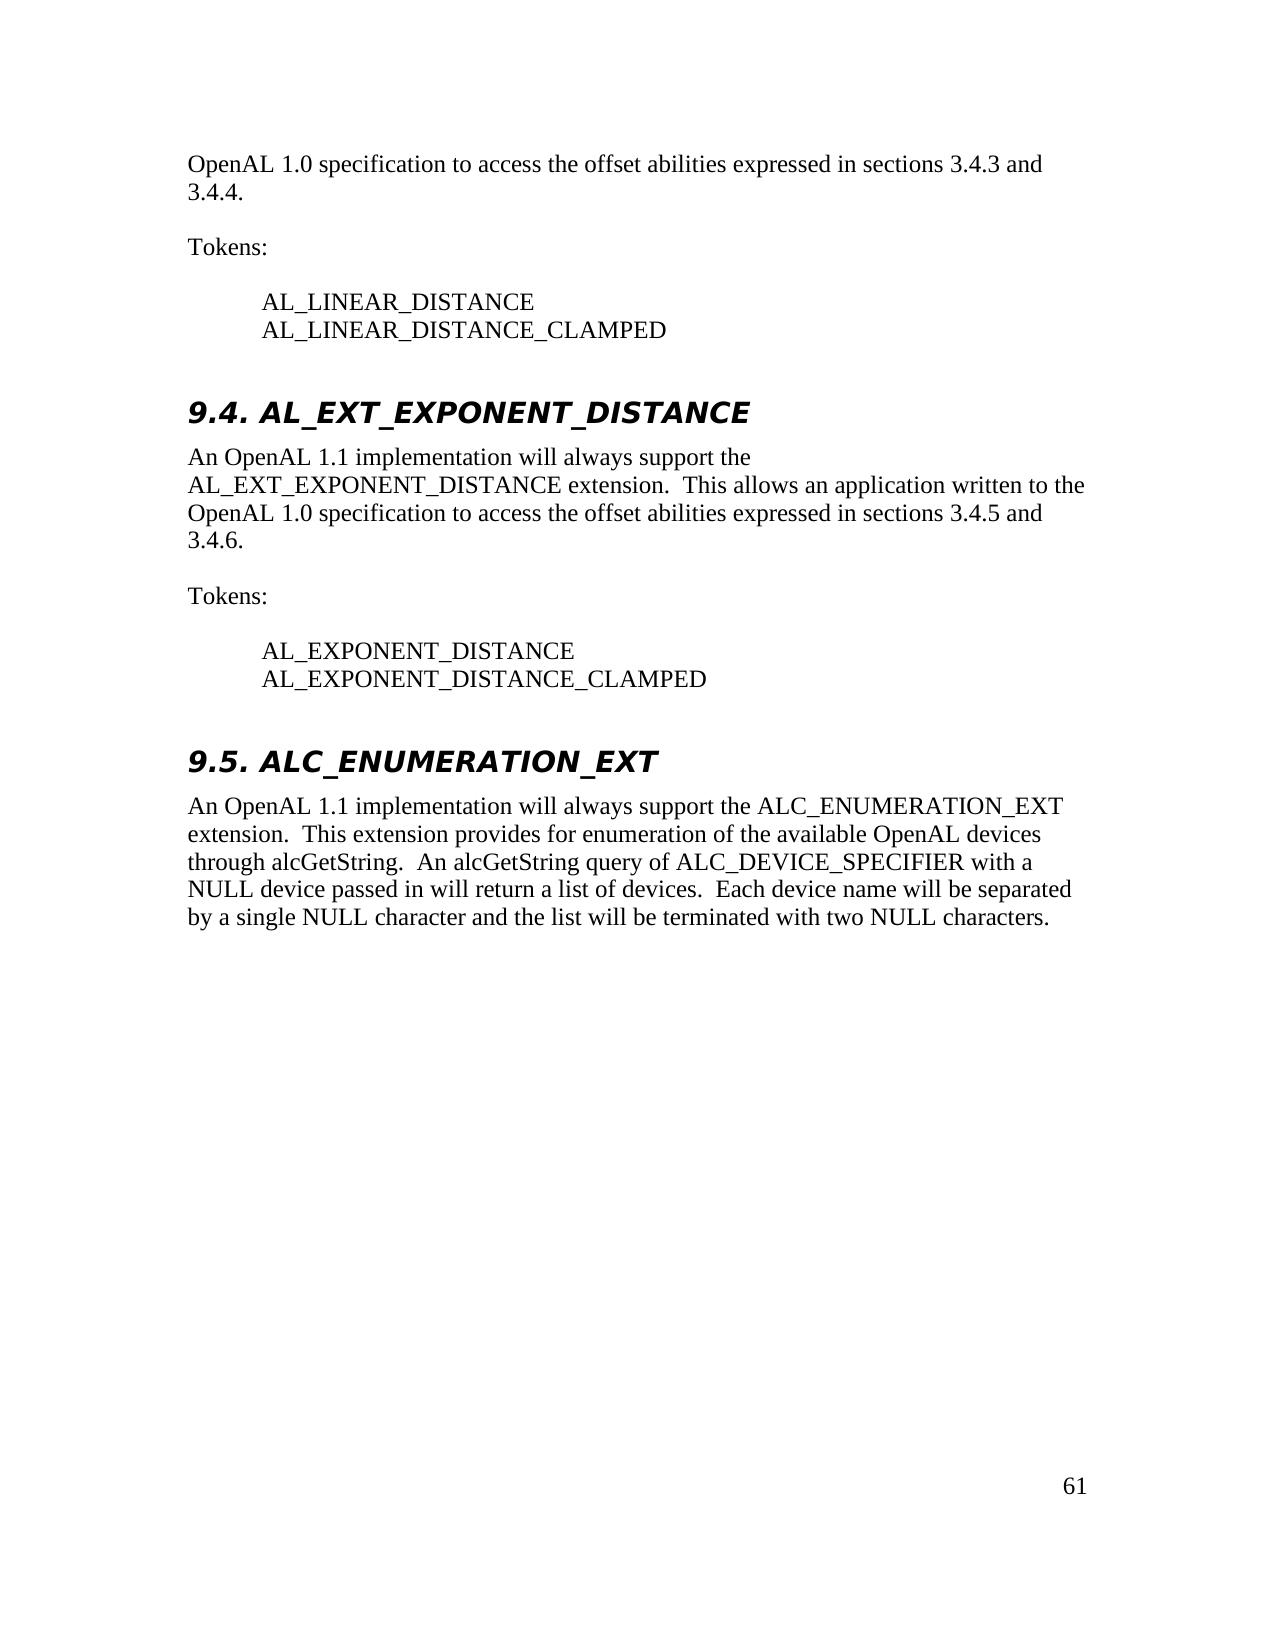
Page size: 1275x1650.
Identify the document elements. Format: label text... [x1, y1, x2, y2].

text An OpenAL 1.1 implementation will always support the ALC_ENUMERATION_EXT extension. This extension provides for enumeration of the available OpenAL devices through alcGetString. An alcGetString query of ALC_DEVICE_SPECIFIER with a NULL device passed in will return a list of devices. Each device name will be separated by a single NULL character and the list will be terminated with two NULL characters. [187, 792, 1087, 931]
text AL_LINEAR_DISTANCE [187, 288, 1087, 316]
subtitle ALC_ENUMERATION_EXT [187, 746, 1087, 780]
text Tokens: [187, 582, 1087, 610]
text An OpenAL 1.1 implementation will always support the AL_EXT_EXPONENT_DISTANCE extension. This allows an application written to the OpenAL 1.0 specification to access the offset abilities expressed in sections 3.4.5 and 3.4.6. [187, 443, 1087, 554]
text AL_LINEAR_DISTANCE_CLAMPED [187, 316, 1087, 344]
text Tokens: [187, 233, 1087, 261]
text OpenAL 1.0 specification to access the offset abilities expressed in sections 3.4.3 and 3.4.4. [187, 150, 1087, 205]
text AL_EXPONENT_DISTANCE [187, 637, 1087, 665]
text AL_EXPONENT_DISTANCE_CLAMPED [187, 665, 1087, 693]
subtitle AL_EXT_EXPONENT_DISTANCE [187, 397, 1087, 431]
